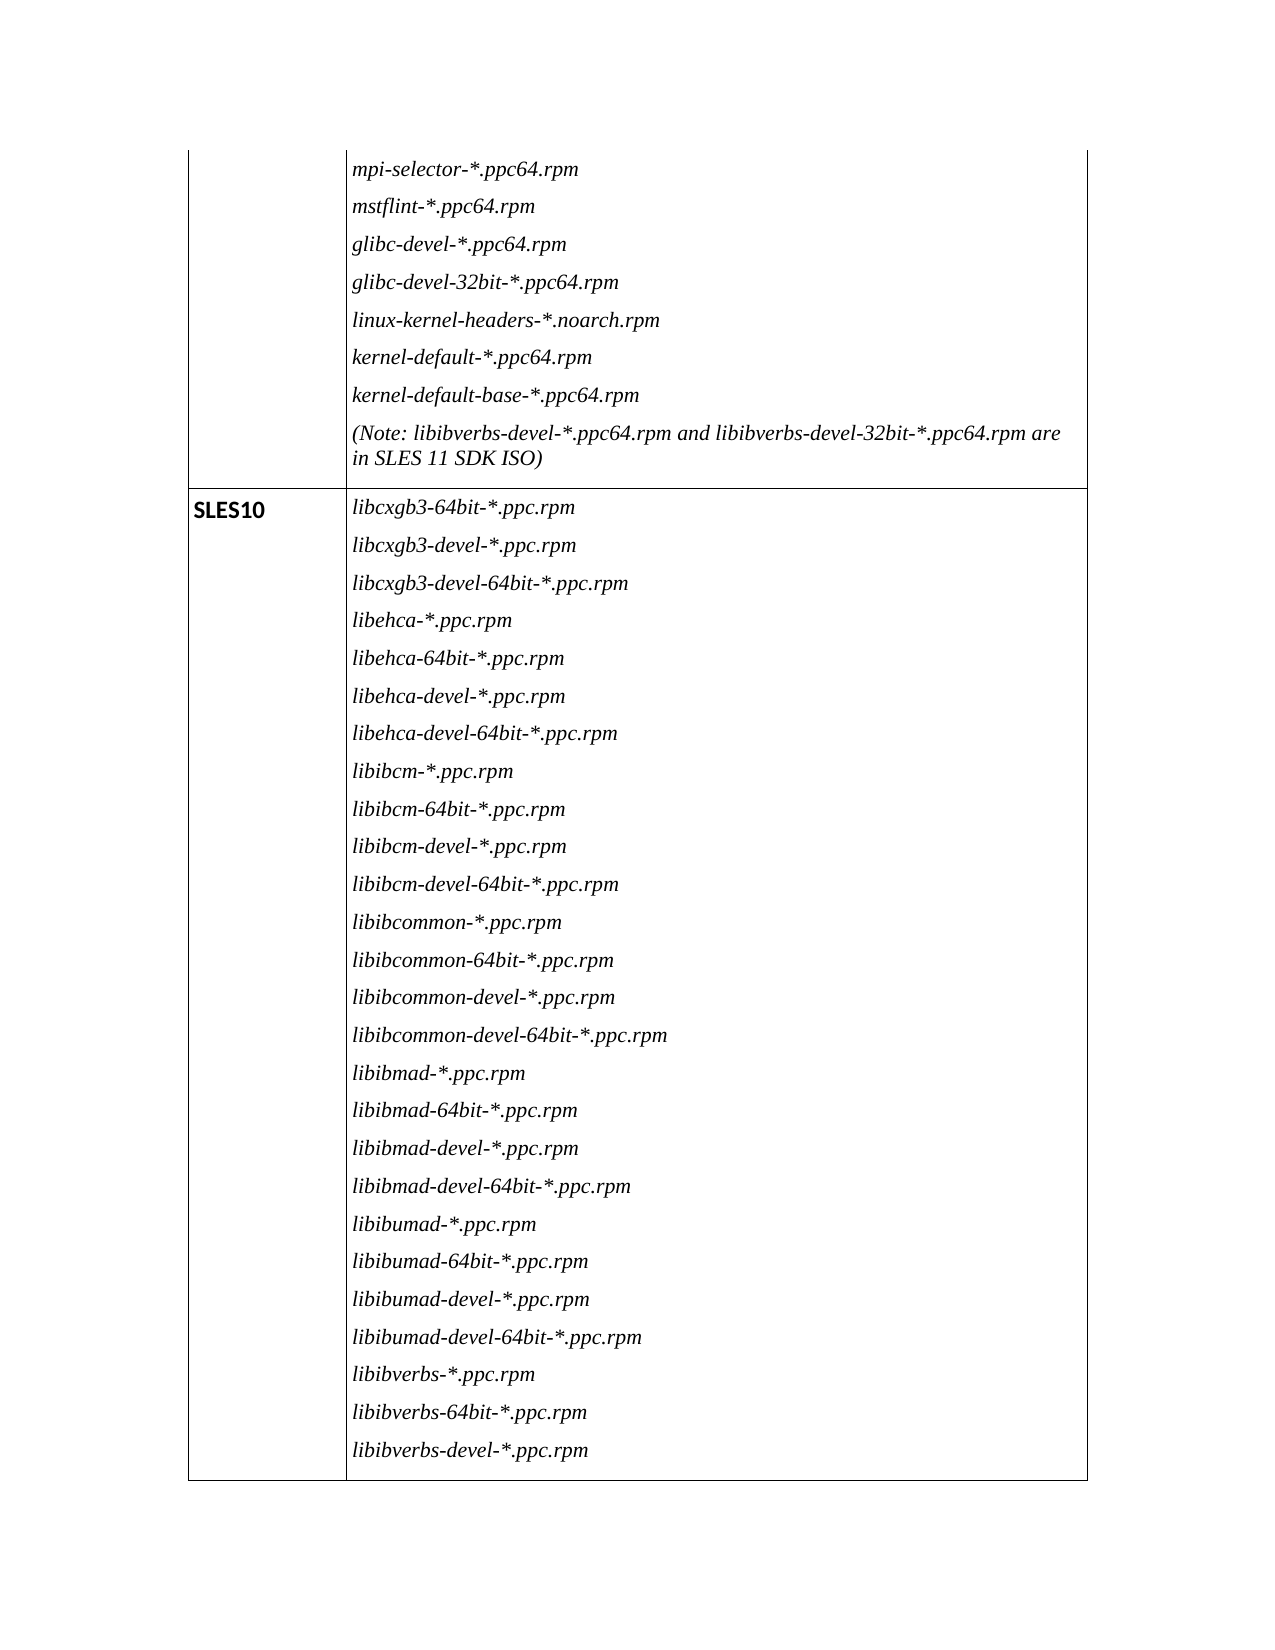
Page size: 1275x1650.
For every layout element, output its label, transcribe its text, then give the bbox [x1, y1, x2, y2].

table_cell SLES10 [189, 489, 346, 1480]
table_cell libcxgb3-64bit-*.ppc.rpm libcxgb3-devel-*.ppc.rpm libcxgb3-devel-64bit-*.ppc.rpm libehca-*.ppc.rpm libehca-64bit-*.ppc.rpm libehca-devel-*.ppc.rpm libehca-devel-64bit-*.ppc.rpm libibcm-*.ppc.rpm libibcm-64bit-*.ppc.rpm libibcm-devel-*.ppc.rpm libibcm-devel-64bit-*.ppc.rpm libibcommon-*.ppc.rpm libibcommon-64bit-*.ppc.rpm libibcommon-devel-*.ppc.rpm libibcommon-devel-64bit-*.ppc.rpm libibmad-*.ppc.rpm libibmad-64bit-*.ppc.rpm libibmad-devel-*.ppc.rpm libibmad-devel-64bit-*.ppc.rpm libibumad-*.ppc.rpm libibumad-64bit-*.ppc.rpm libibumad-devel-*.ppc.rpm libibumad-devel-64bit-*.ppc.rpm libibverbs-*.ppc.rpm libibverbs-64bit-*.ppc.rpm libibverbs-devel-*.ppc.rpm [347, 489, 1087, 1480]
table_cell mpi-selector-*.ppc64.rpm mstflint-*.ppc64.rpm glibc-devel-*.ppc64.rpm glibc-devel-32bit-*.ppc64.rpm linux-kernel-headers-*.noarch.rpm kernel-default-*.ppc64.rpm kernel-default-base-*.ppc64.rpm (Note: libibverbs-devel-*.ppc64.rpm and libibverbs-devel-32bit-*.ppc64.rpm are in SLES 11 SDK ISO) [347, 150, 1087, 488]
table_cell [189, 150, 346, 488]
